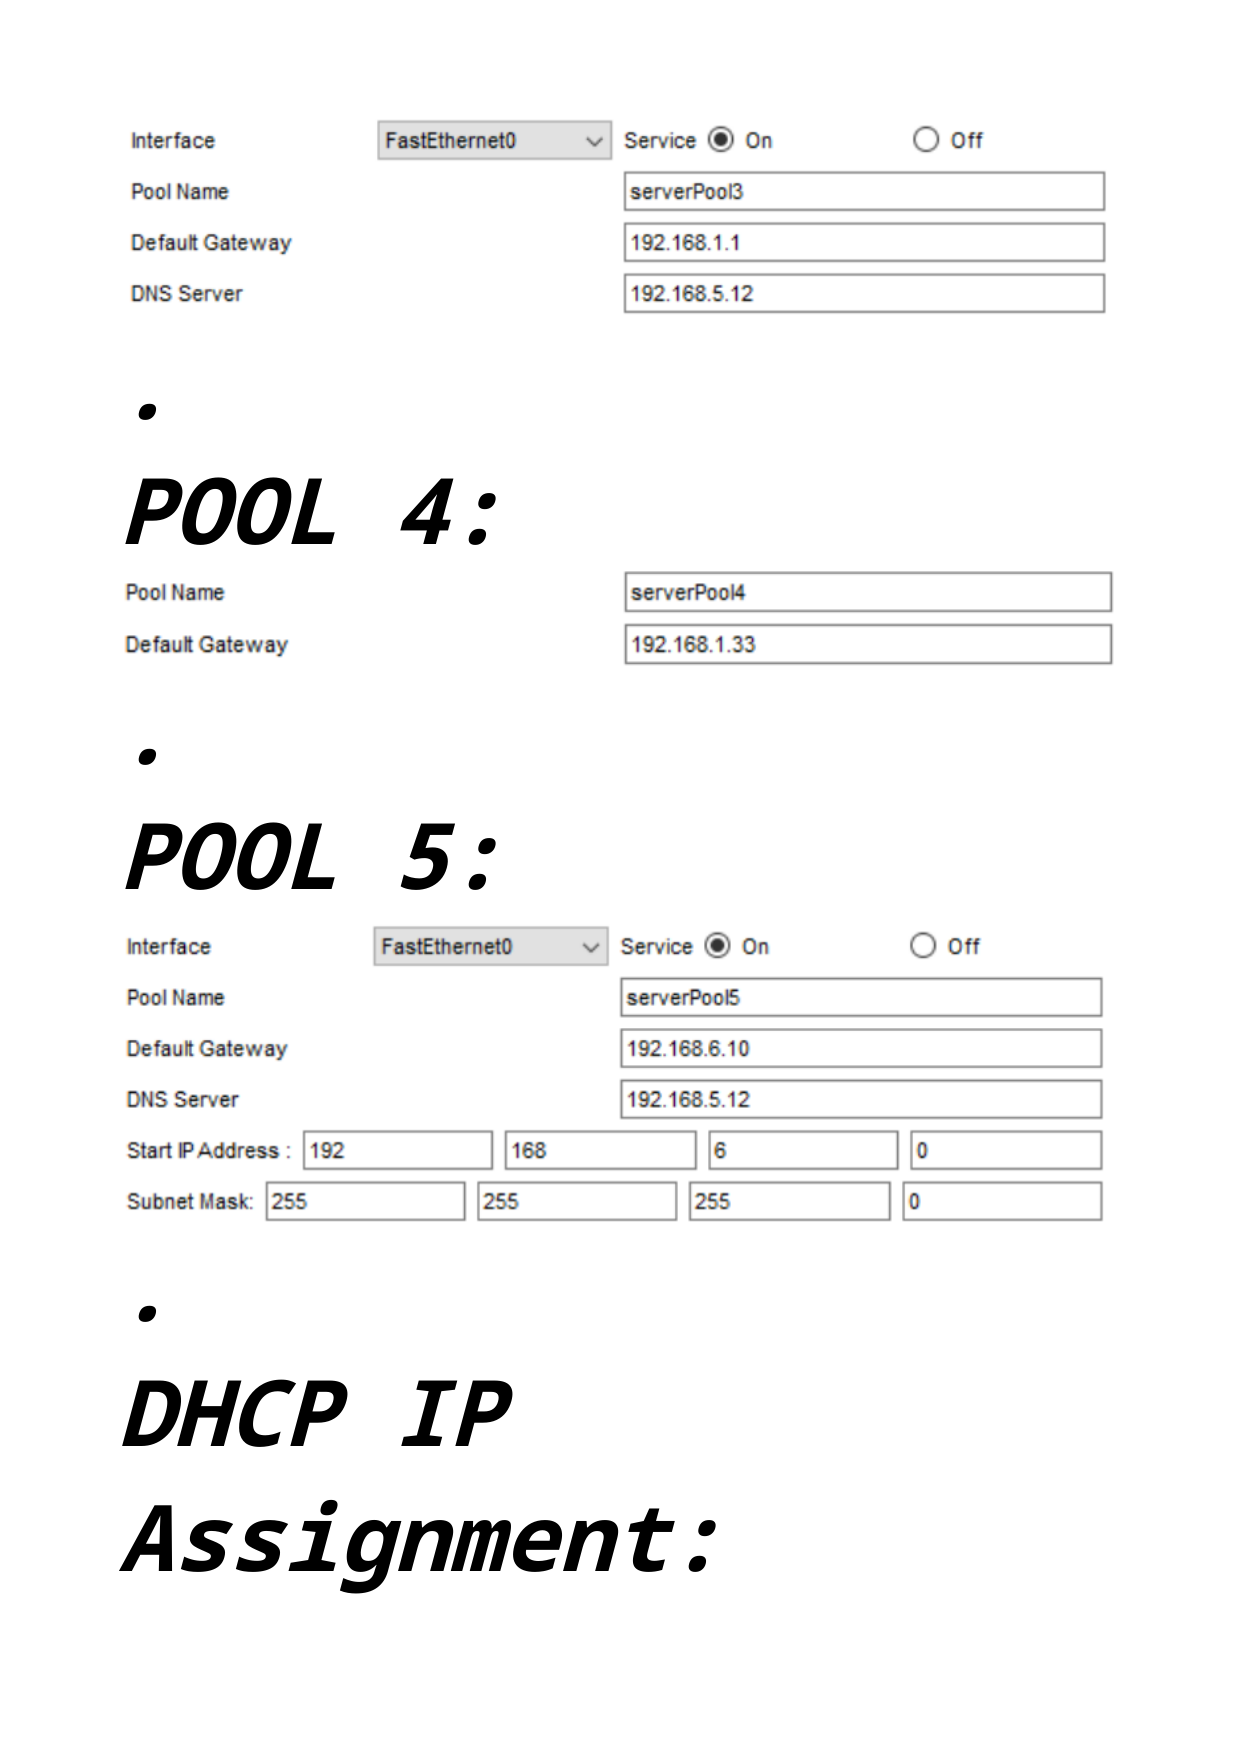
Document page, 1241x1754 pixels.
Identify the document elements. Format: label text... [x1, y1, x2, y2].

text DHCP IP Assignment: [118, 1349, 1122, 1598]
text . [118, 667, 1122, 792]
picture [118, 916, 1123, 1224]
text . [118, 322, 1122, 446]
text POOL 4: [118, 446, 1122, 571]
text POOL 5: [118, 792, 1122, 916]
picture [118, 118, 1123, 322]
text . [118, 1224, 1122, 1349]
picture [118, 571, 1123, 667]
